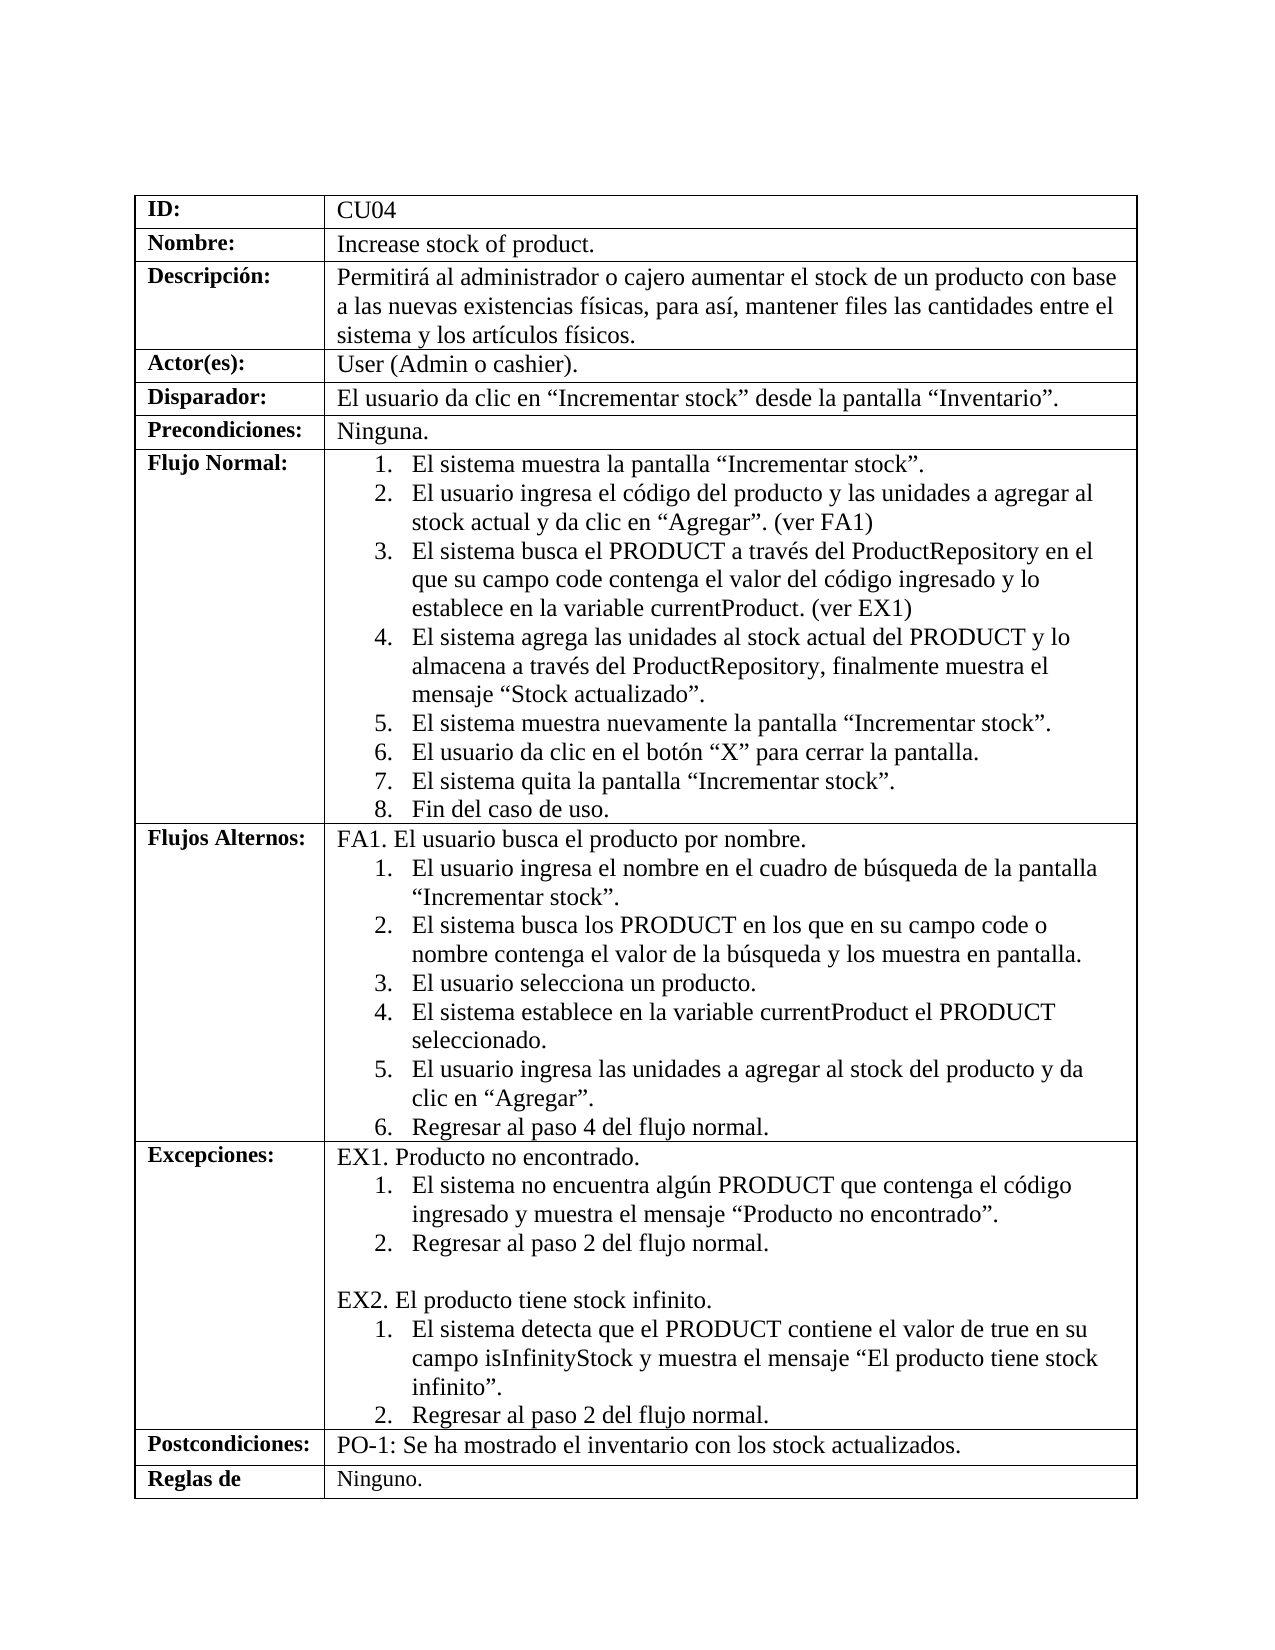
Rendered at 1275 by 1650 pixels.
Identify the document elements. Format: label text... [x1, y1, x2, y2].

table_cell Ninguna. [325, 416, 1136, 448]
table_cell Flujos Alternos: [136, 824, 324, 1141]
table_cell Ninguno. [325, 1466, 1136, 1498]
table_cell Nombre: [136, 229, 324, 261]
table_cell User (Admin o cashier). [325, 350, 1136, 382]
table_cell Permitirá al administrador o cajero aumentar el stock de un producto con base a las nuevas existencias físicas, para así, mantener files las cantidades entre el sistema y los artículos físicos. [325, 262, 1136, 348]
table_cell Actor(es): [136, 350, 324, 382]
table_cell Excepciones: [136, 1142, 324, 1429]
table_cell EX1. Producto no encontrado. El sistema no encuentra algún PRODUCT que contenga el código ingresado y muestra el mensaje “Producto no encontrado”. Regresar al paso 2 del flujo normal. EX2. El producto tiene stock infinito. El sistema detecta que el PRODUCT contiene el valor de true en su campo isInfinityStock y muestra el mensaje “El producto tiene stock infinito”. Regresar al paso 2 del flujo normal. [325, 1142, 1136, 1429]
table_cell Descripción: [136, 262, 324, 348]
table_cell Disparador: [136, 383, 324, 415]
table_cell El sistema muestra la pantalla “Incrementar stock”. El usuario ingresa el código del producto y las unidades a agregar al stock actual y da clic en “Agregar”. (ver FA1) El sistema busca el PRODUCT a través del ProductRepository en el que su campo code contenga el valor del código ingresado y lo establece en la variable currentProduct. (ver EX1) El sistema agrega las unidades al stock actual del PRODUCT y lo almacena a través del ProductRepository, finalmente muestra el mensaje “Stock actualizado”. El sistema muestra nuevamente la pantalla “Incrementar stock”. El usuario da clic en el botón “X” para cerrar la pantalla. El sistema quita la pantalla “Incrementar stock”. Fin del caso de uso. [325, 450, 1136, 823]
table_header CU04 [325, 196, 1136, 228]
table_cell Postcondiciones: [136, 1430, 324, 1464]
table_cell PO-1: Se ha mostrado el inventario con los stock actualizados. [325, 1430, 1136, 1464]
table_cell El usuario da clic en “Incrementar stock” desde la pantalla “Inventario”. [325, 383, 1136, 415]
table_cell Reglas de [136, 1466, 324, 1498]
table_cell FA1. El usuario busca el producto por nombre. El usuario ingresa el nombre en el cuadro de búsqueda de la pantalla “Incrementar stock”. El sistema busca los PRODUCT en los que en su campo code o nombre contenga el valor de la búsqueda y los muestra en pantalla. El usuario selecciona un producto. El sistema establece en la variable currentProduct el PRODUCT seleccionado. El usuario ingresa las unidades a agregar al stock del producto y da clic en “Agregar”. Regresar al paso 4 del flujo normal. [325, 824, 1136, 1141]
table_header ID: [136, 196, 324, 228]
table_cell Flujo Normal: [136, 450, 324, 823]
table_cell Increase stock of product. [325, 229, 1136, 261]
table_cell Precondiciones: [136, 416, 324, 448]
